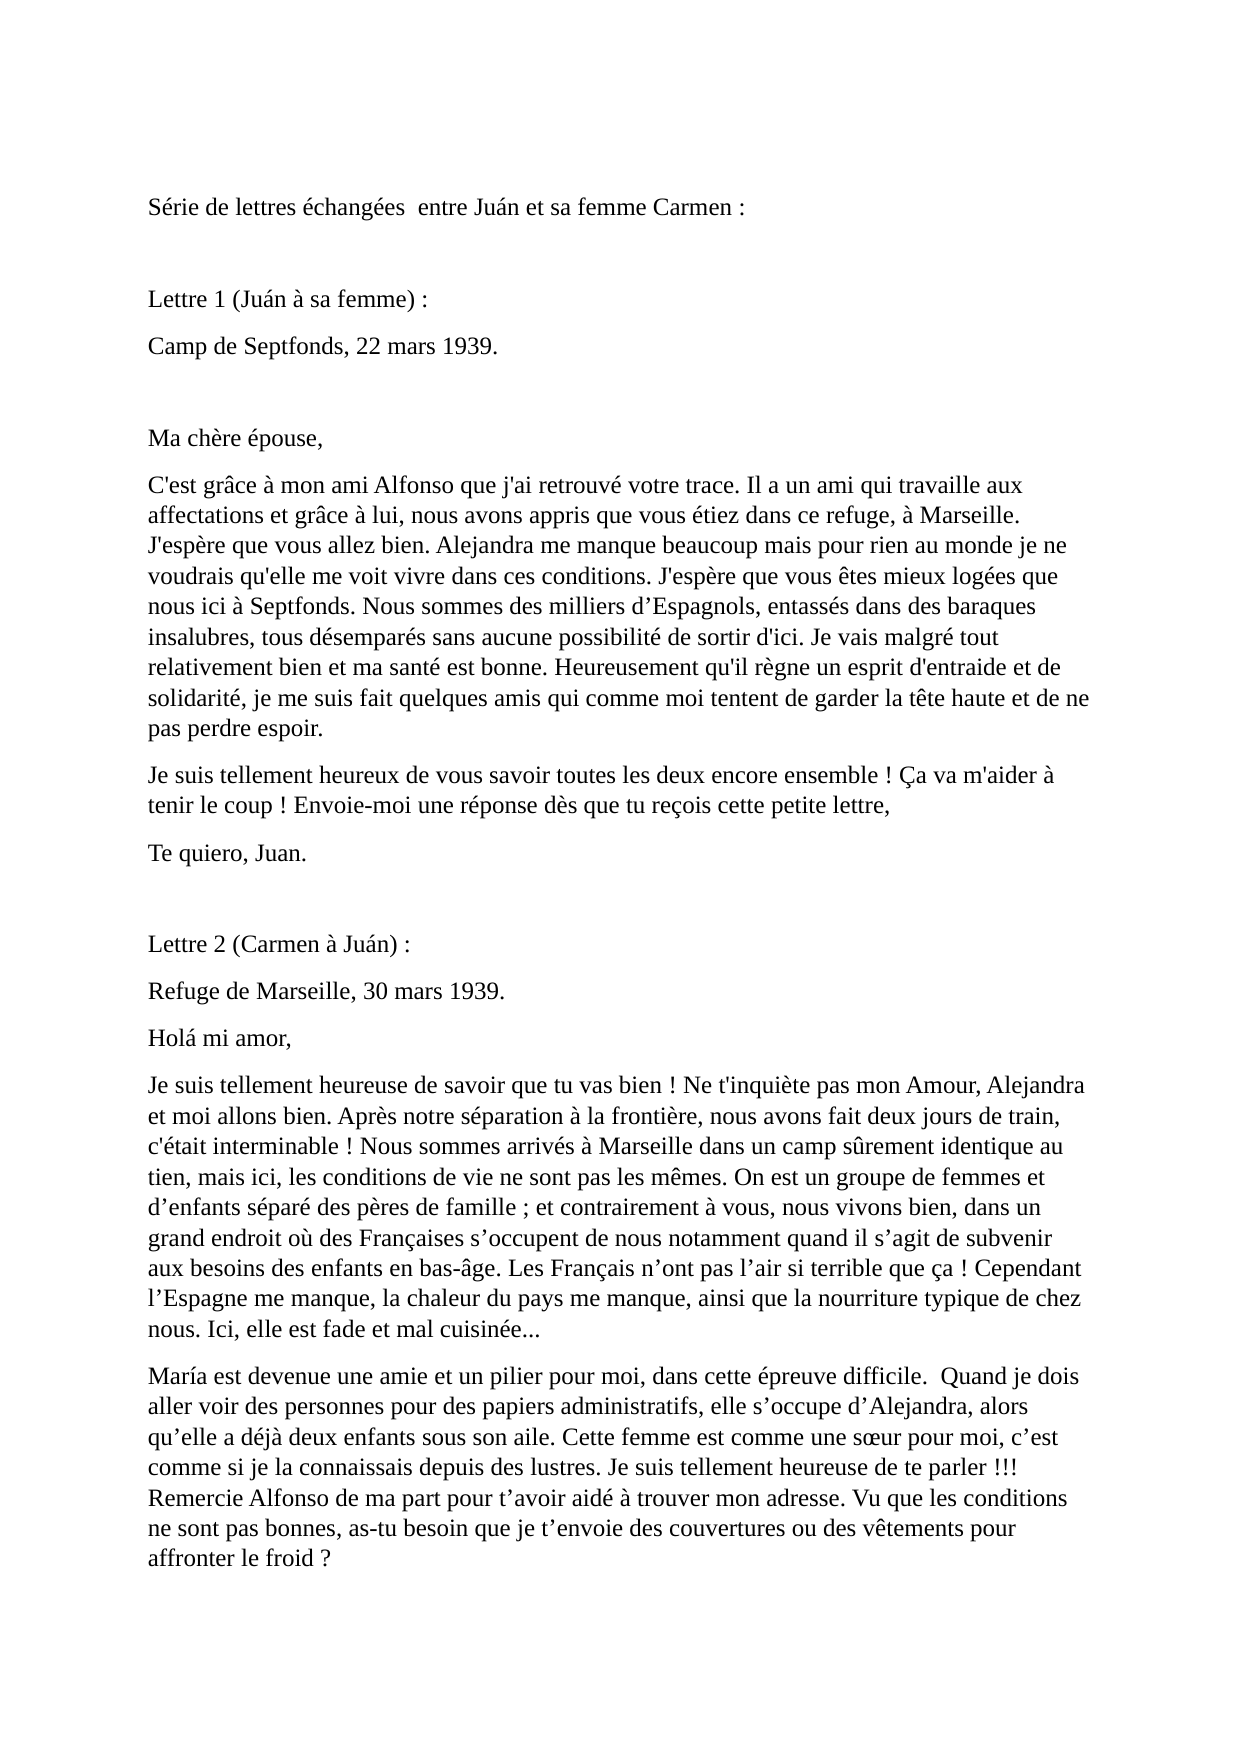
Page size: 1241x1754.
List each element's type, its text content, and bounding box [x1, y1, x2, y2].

text Te quiero, Juan. [148, 838, 1093, 866]
text Je suis tellement heureux de vous savoir toutes les deux encore ensemble ! Ça va m'aider à tenir le coup ! Envoie-moi une réponse dès que tu reçois cette petite lettre, [148, 760, 1093, 819]
text Holá mi amor, [148, 1023, 1093, 1052]
text Série de lettres échangées entre Juán et sa femme Carmen : [148, 192, 1093, 221]
text Camp de Septfonds, 22 mars 1939. [148, 331, 1093, 360]
text Lettre 1 (Juán à sa femme) : [148, 284, 1093, 313]
text Refuge de Marseille, 30 mars 1939. [148, 976, 1093, 1005]
text Ma chère épouse, [148, 423, 1093, 451]
text Je suis tellement heureuse de savoir que tu vas bien ! Ne t'inquiète pas mon Amour, Alejandra et moi allons bien. Après notre séparation à la frontière, nous avons fait deux jours de train, c'était interminable ! Nous sommes arrivés à Marseille dans un camp sûrement identique au tien, mais ici, les conditions de vie ne sont pas les mêmes. On est un groupe de femmes et d’enfants séparé des pères de famille ; et contrairement à vous, nous vivons bien, dans un grand endroit où des Françaises s’occupent de nous notamment quand il s’agit de subvenir aux besoins des enfants en bas-âge. Les Français n’ont pas l’air si terrible que ça ! Cependant l’Espagne me manque, la chaleur du pays me manque, ainsi que la nourriture typique de chez nous. Ici, elle est fade et mal cuisinée... [148, 1071, 1093, 1343]
text C'est grâce à mon ami Alfonso que j'ai retrouvé votre trace. Il a un ami qui travaille aux affectations et grâce à lui, nous avons appris que vous étiez dans ce refuge, à Marseille. J'espère que vous allez bien. Alejandra me manque beaucoup mais pour rien au monde je ne voudrais qu'elle me voit vivre dans ces conditions. J'espère que vous êtes mieux logées que nous ici à Septfonds. Nous sommes des milliers d’Espagnols, entassés dans des baraques insalubres, tous désemparés sans aucune possibilité de sortir d'ici. Je vais malgré tout relativement bien et ma santé est bonne. Heureusement qu'il règne un esprit d'entraide et de solidarité, je me suis fait quelques amis qui comme moi tentent de garder la tête haute et de ne pas perdre espoir. [148, 470, 1093, 742]
text Lettre 2 (Carmen à Juán) : [148, 929, 1093, 958]
text María est devenue une amie et un pilier pour moi, dans cette épreuve difficile. Quand je dois aller voir des personnes pour des papiers administratifs, elle s’occupe d’Alejandra, alors qu’elle a déjà deux enfants sous son aile. Cette femme est comme une sœur pour moi, c’est comme si je la connaissais depuis des lustres. Je suis tellement heureuse de te parler !!! Remercie Alfonso de ma part pour t’avoir aidé à trouver mon adresse. Vu que les conditions ne sont pas bonnes, as-tu besoin que je t’envoie des couvertures ou des vêtements pour affronter le froid ? [148, 1361, 1093, 1572]
